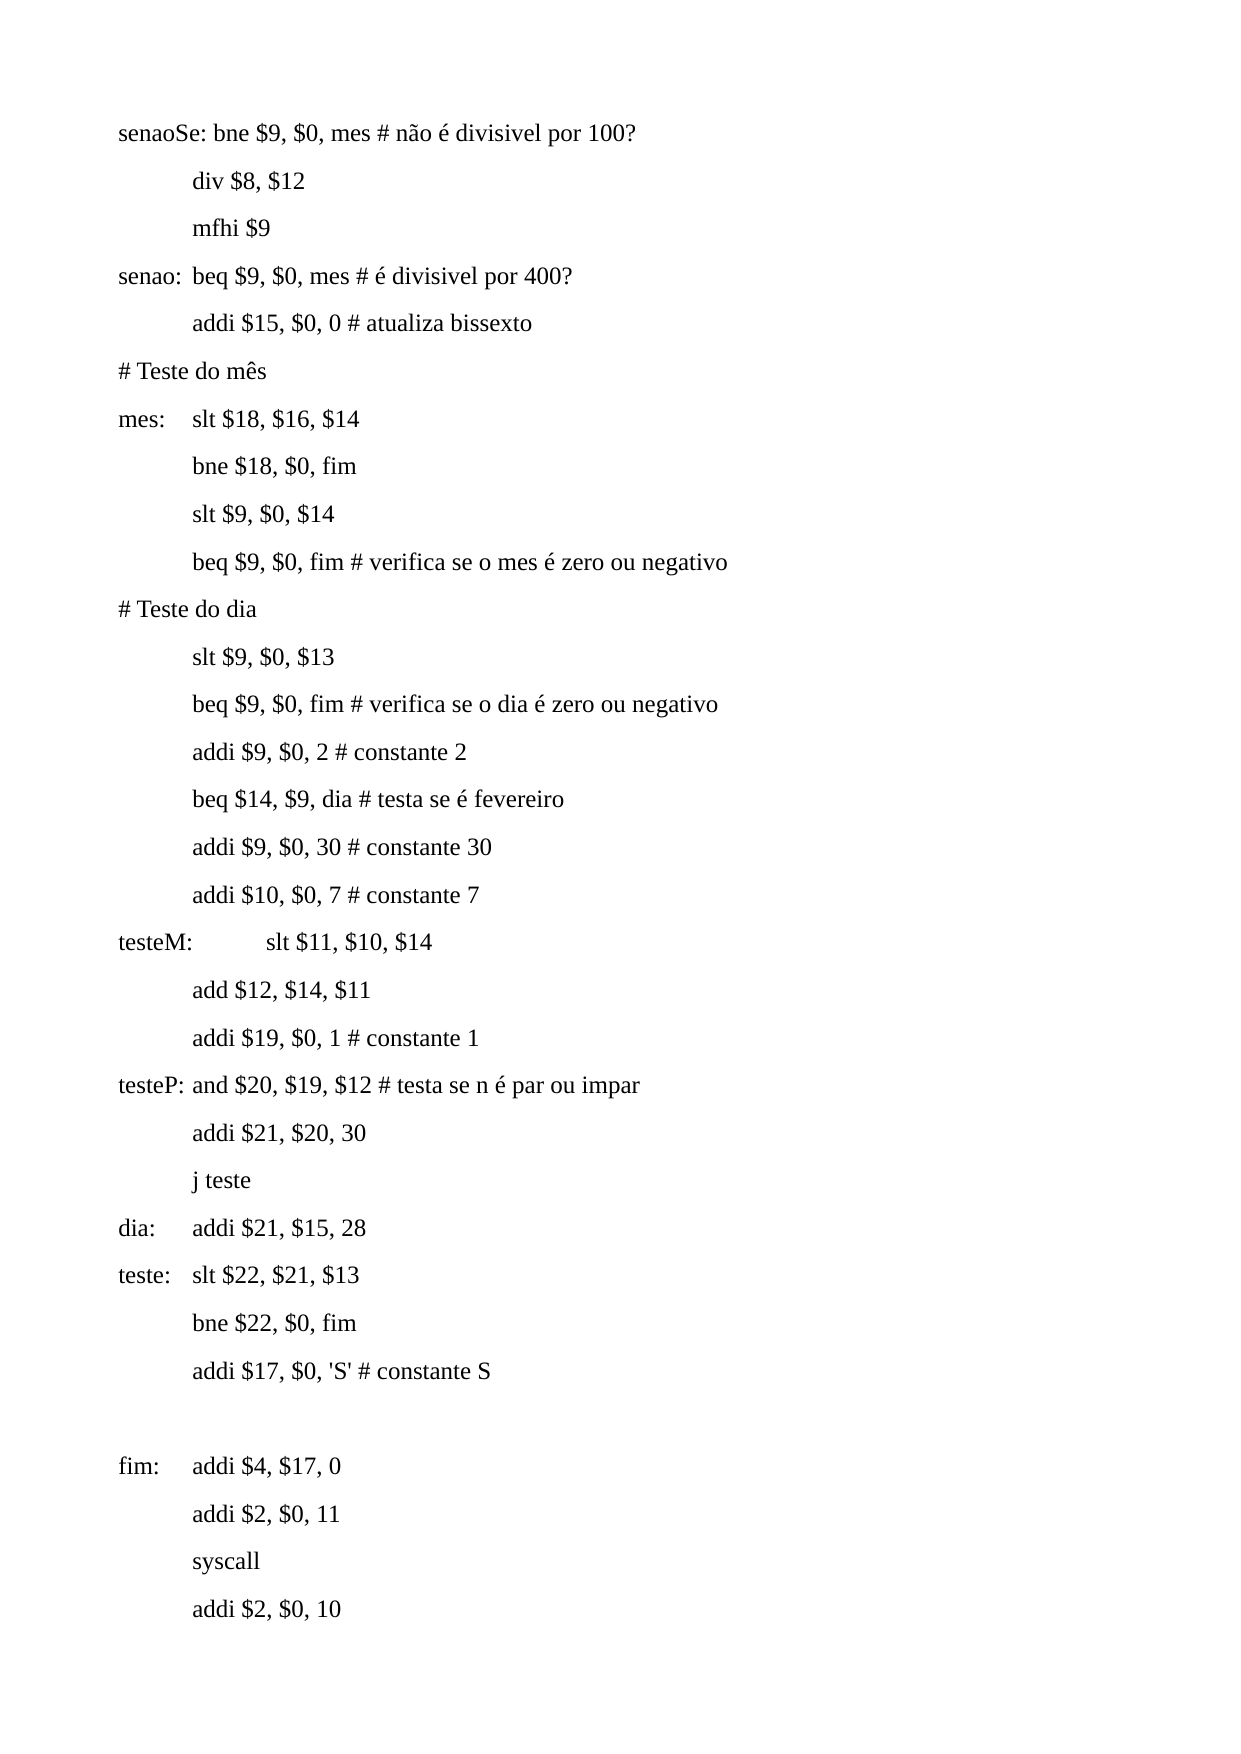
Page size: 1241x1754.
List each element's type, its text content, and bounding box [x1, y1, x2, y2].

text fim: addi $4, $17, 0 [118, 1451, 1122, 1480]
text mfhi $9 [118, 213, 1122, 242]
text bne $18, $0, fim [118, 451, 1122, 480]
text add $12, $14, $11 [118, 975, 1122, 1004]
text beq $14, $9, dia # testa se é fevereiro [118, 784, 1122, 813]
text addi $21, $20, 30 [118, 1118, 1122, 1147]
text dia: addi $21, $15, 28 [118, 1213, 1122, 1242]
text addi $10, $0, 7 # constante 7 [118, 880, 1122, 908]
text # Teste do mês [118, 356, 1122, 385]
text addi $17, $0, 'S' # constante S [118, 1356, 1122, 1384]
text addi $9, $0, 30 # constante 30 [118, 832, 1122, 861]
text # Teste do dia [118, 594, 1122, 623]
text addi $9, $0, 2 # constante 2 [118, 737, 1122, 766]
text addi $2, $0, 10 [118, 1594, 1122, 1623]
text div $8, $12 [118, 166, 1122, 194]
text beq $9, $0, fim # verifica se o dia é zero ou negativo [118, 689, 1122, 718]
text testeM: slt $11, $10, $14 [118, 927, 1122, 956]
text j teste [118, 1165, 1122, 1194]
text addi $15, $0, 0 # atualiza bissexto [118, 308, 1122, 337]
text senaoSe: bne $9, $0, mes # não é divisivel por 100? [118, 118, 1122, 147]
text testeP: and $20, $19, $12 # testa se n é par ou impar [118, 1070, 1122, 1099]
text bne $22, $0, fim [118, 1308, 1122, 1337]
text mes: slt $18, $16, $14 [118, 404, 1122, 432]
text beq $9, $0, fim # verifica se o mes é zero ou negativo [118, 547, 1122, 575]
text slt $9, $0, $13 [118, 642, 1122, 671]
text addi $2, $0, 11 [118, 1499, 1122, 1527]
text addi $19, $0, 1 # constante 1 [118, 1023, 1122, 1051]
text teste: slt $22, $21, $13 [118, 1261, 1122, 1289]
text syscall [118, 1546, 1122, 1575]
text senao: beq $9, $0, mes # é divisivel por 400? [118, 261, 1122, 290]
text slt $9, $0, $14 [118, 499, 1122, 528]
